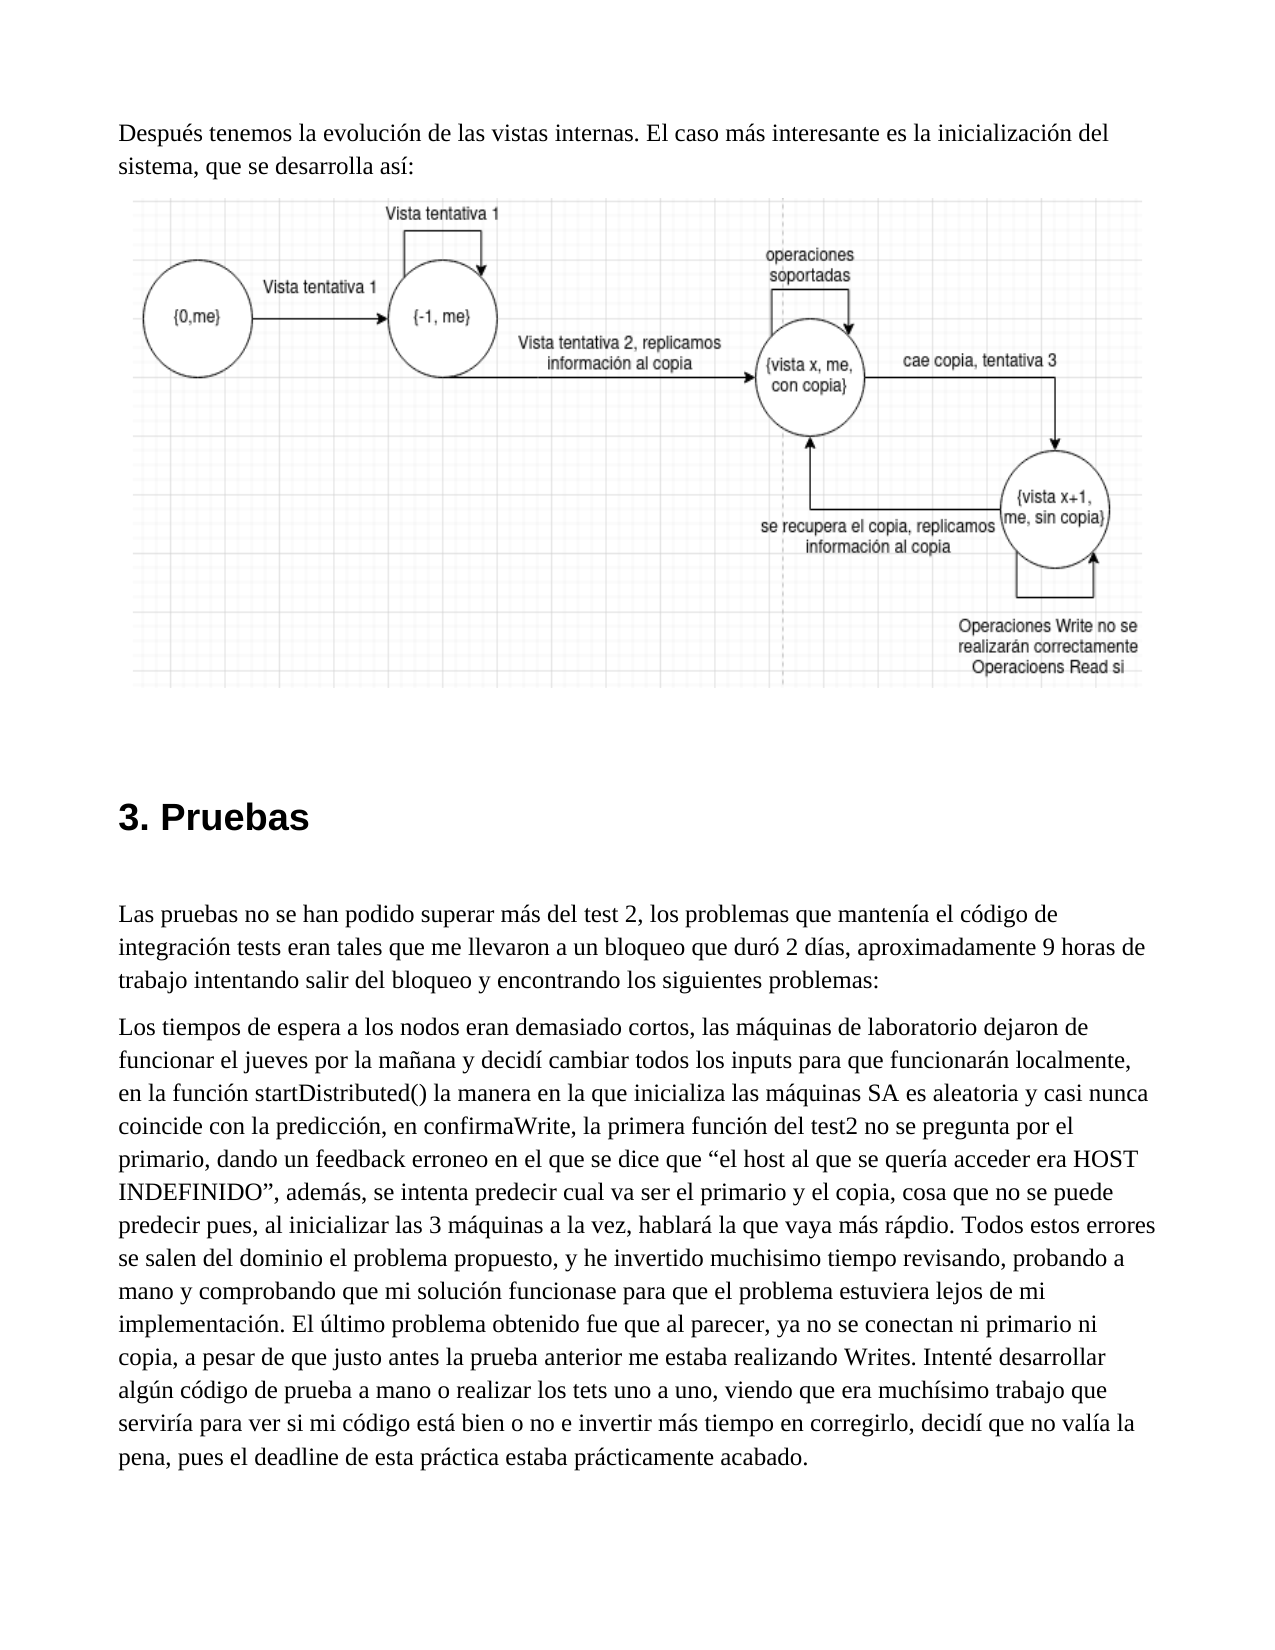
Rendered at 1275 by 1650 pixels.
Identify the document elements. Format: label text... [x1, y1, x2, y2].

text Los tiempos de espera a los nodos eran demasiado cortos, las máquinas de laboratorio dejaron de funcionar el jueves por la mañana y decidí cambiar todos los inputs para que funcionarán localmente, en la función startDistributed() la manera en la que inicializa las máquinas SA es aleatoria y casi nunca coincide con la predicción, en confirmaWrite, la primera función del test2 no se pregunta por el primario, dando un feedback erroneo en el que se dice que “el host al que se quería acceder era HOST INDEFINIDO”, además, se intenta predecir cual va ser el primario y el copia, cosa que no se puede predecir pues, al inicializar las 3 máquinas a la vez, hablará la que vaya más rápdio. Todos estos errores se salen del dominio el problema propuesto, y he invertido muchisimo tiempo revisando, probando a mano y comprobando que mi solución funcionase para que el problema estuviera lejos de mi implementación. El último problema obtenido fue que al parecer, ya no se conectan ni primario ni copia, a pesar de que justo antes la prueba anterior me estaba realizando Writes. Intenté desarrollar algún código de prueba a mano o realizar los tets uno a uno, viendo que era muchísimo trabajo que serviría para ver si mi código está bien o no e invertir más tiempo en corregirlo, decidí que no valía la pena, pues el deadline de esta práctica estaba prácticamente acabado. [118, 1012, 1157, 1470]
text Las pruebas no se han podido superar más del test 2, los problemas que mantenía el código de integración tests eran tales que me llevaron a un bloqueo que duró 2 días, aproximadamente 9 horas de trabajo intentando salir del bloqueo y encontrando los siguientes problemas: [118, 899, 1157, 993]
picture [132, 198, 1143, 688]
subtitle 3. Pruebas [118, 795, 1157, 838]
text Después tenemos la evolución de las vistas internas. El caso más interesante es la inicialización del sistema, que se desarrolla así: [118, 118, 1157, 180]
